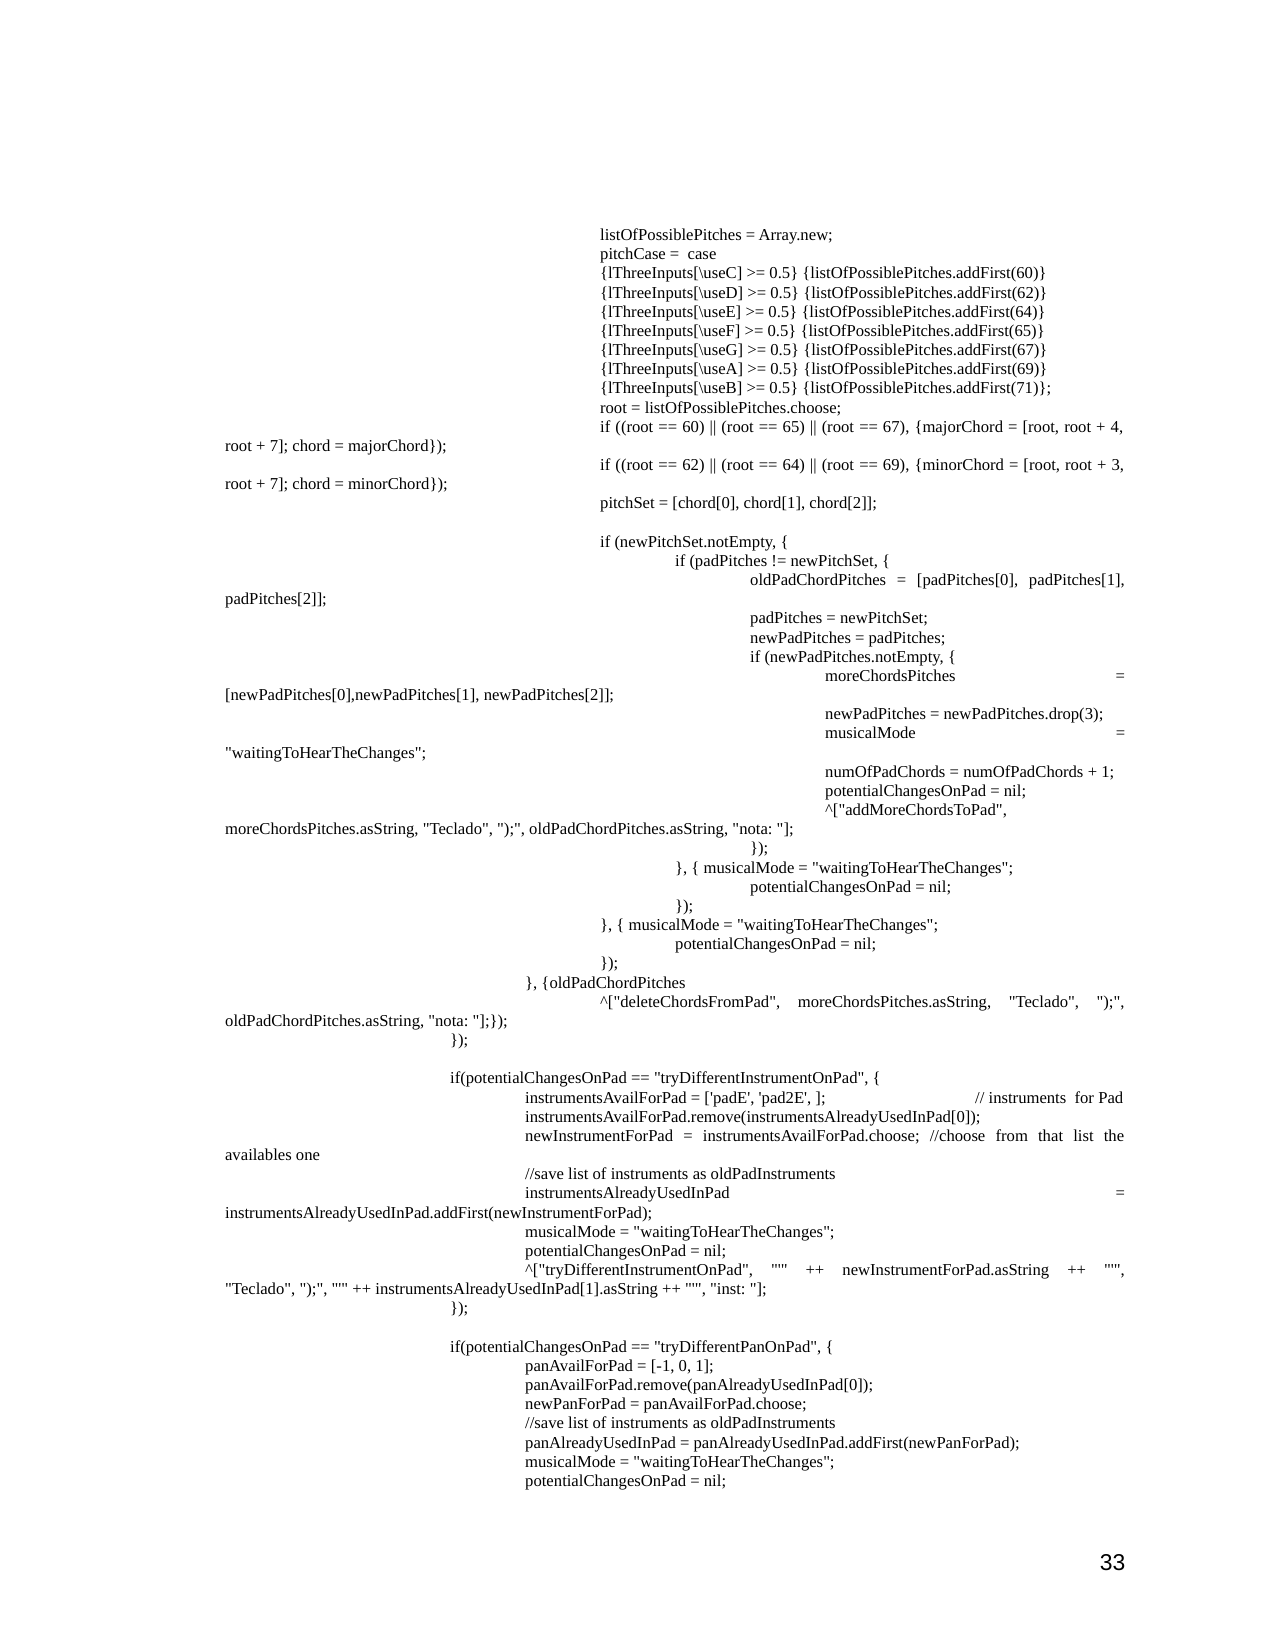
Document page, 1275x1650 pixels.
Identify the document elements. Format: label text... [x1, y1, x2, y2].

text potentialChangesOnPad = nil; [225, 1241, 1125, 1260]
text root = listOfPossiblePitches.choose; [225, 397, 1125, 417]
text listOfPossiblePitches = Array.new; [225, 225, 1125, 244]
text }, { musicalMode = "waitingToHearTheChanges"; [225, 915, 1125, 934]
text numOfPadChords = numOfPadChords + 1; [225, 762, 1125, 781]
text instrumentsAvailForPad = ['padE', 'pad2E', ]; // instruments for Pad [225, 1087, 1125, 1107]
text ^["tryDifferentInstrumentOnPad", "'" ++ newInstrumentForPad.asString ++ "'", "Teclado", ");", "'" ++ instrumentsAlreadyUsedInPad[1].asString ++ "'", "inst: "]; [225, 1260, 1125, 1298]
text newPanForPad = panAvailForPad.choose; [225, 1394, 1125, 1413]
text padPitches = newPitchSet; [225, 608, 1125, 627]
text panAvailForPad.remove(panAlreadyUsedInPad[0]); [225, 1375, 1125, 1394]
text potentialChangesOnPad = nil; [225, 934, 1125, 953]
text }); [225, 1298, 1125, 1317]
text }); [225, 953, 1125, 972]
text oldPadChordPitches = [padPitches[0], padPitches[1], padPitches[2]]; [225, 570, 1125, 608]
text musicalMode = "waitingToHearTheChanges"; [225, 723, 1125, 762]
text if ((root == 60) || (root == 65) || (root == 67), {majorChord = [root, root + 4, root + 7]; chord = majorChord}); [225, 417, 1125, 455]
text ^["addMoreChordsToPad", moreChordsPitches.asString, "Teclado", ");", oldPadChordPitches.asString, "nota: "]; [225, 800, 1125, 838]
text newPadPitches = padPitches; [225, 627, 1125, 647]
text }); [225, 838, 1125, 857]
text musicalMode = "waitingToHearTheChanges"; [225, 1222, 1125, 1241]
text }); [225, 896, 1125, 915]
text if ((root == 62) || (root == 64) || (root == 69), {minorChord = [root, root + 3, root + 7]; chord = minorChord}); [225, 455, 1125, 493]
text ^["deleteChordsFromPad", moreChordsPitches.asString, "Teclado", ");", oldPadChordPitches.asString, "nota: "];}); [225, 992, 1125, 1030]
text //save list of instruments as oldPadInstruments [225, 1413, 1125, 1432]
text panAlreadyUsedInPad = panAlreadyUsedInPad.addFirst(newPanForPad); [225, 1432, 1125, 1452]
text }); [225, 1030, 1125, 1049]
text newInstrumentForPad = instrumentsAvailForPad.choose; //choose from that list the availables one [225, 1126, 1125, 1164]
text {lThreeInputs[\useC] >= 0.5} {listOfPossiblePitches.addFirst(60)} [225, 263, 1125, 282]
text moreChordsPitches = [newPadPitches[0],newPadPitches[1], newPadPitches[2]]; [225, 666, 1125, 704]
text {lThreeInputs[\useF] >= 0.5} {listOfPossiblePitches.addFirst(65)} [225, 321, 1125, 340]
text newPadPitches = newPadPitches.drop(3); [225, 704, 1125, 723]
text if (padPitches != newPitchSet, { [225, 551, 1125, 570]
text }, {oldPadChordPitches [225, 972, 1125, 992]
text if(potentialChangesOnPad == "tryDifferentInstrumentOnPad", { [225, 1068, 1125, 1087]
text {lThreeInputs[\useE] >= 0.5} {listOfPossiblePitches.addFirst(64)} [225, 302, 1125, 321]
text instrumentsAlreadyUsedInPad = instrumentsAlreadyUsedInPad.addFirst(newInstrumentForPad); [225, 1183, 1125, 1222]
text pitchSet = [chord[0], chord[1], chord[2]]; [225, 493, 1125, 512]
text {lThreeInputs[\useD] >= 0.5} {listOfPossiblePitches.addFirst(62)} [225, 282, 1125, 302]
text if(potentialChangesOnPad == "tryDifferentPanOnPad", { [225, 1337, 1125, 1356]
text potentialChangesOnPad = nil; [225, 781, 1125, 800]
text pitchCase = case [225, 244, 1125, 263]
text panAvailForPad = [-1, 0, 1]; [225, 1356, 1125, 1375]
text {lThreeInputs[\useG] >= 0.5} {listOfPossiblePitches.addFirst(67)} [225, 340, 1125, 359]
text potentialChangesOnPad = nil; [225, 1471, 1125, 1490]
text musicalMode = "waitingToHearTheChanges"; [225, 1452, 1125, 1471]
text potentialChangesOnPad = nil; [225, 877, 1125, 896]
text instrumentsAvailForPad.remove(instrumentsAlreadyUsedInPad[0]); [225, 1107, 1125, 1126]
text if (newPadPitches.notEmpty, { [225, 647, 1125, 666]
text if (newPitchSet.notEmpty, { [225, 532, 1125, 551]
text {lThreeInputs[\useA] >= 0.5} {listOfPossiblePitches.addFirst(69)} [225, 359, 1125, 378]
text {lThreeInputs[\useB] >= 0.5} {listOfPossiblePitches.addFirst(71)}; [225, 378, 1125, 397]
text }, { musicalMode = "waitingToHearTheChanges"; [225, 857, 1125, 877]
text //save list of instruments as oldPadInstruments [225, 1164, 1125, 1183]
